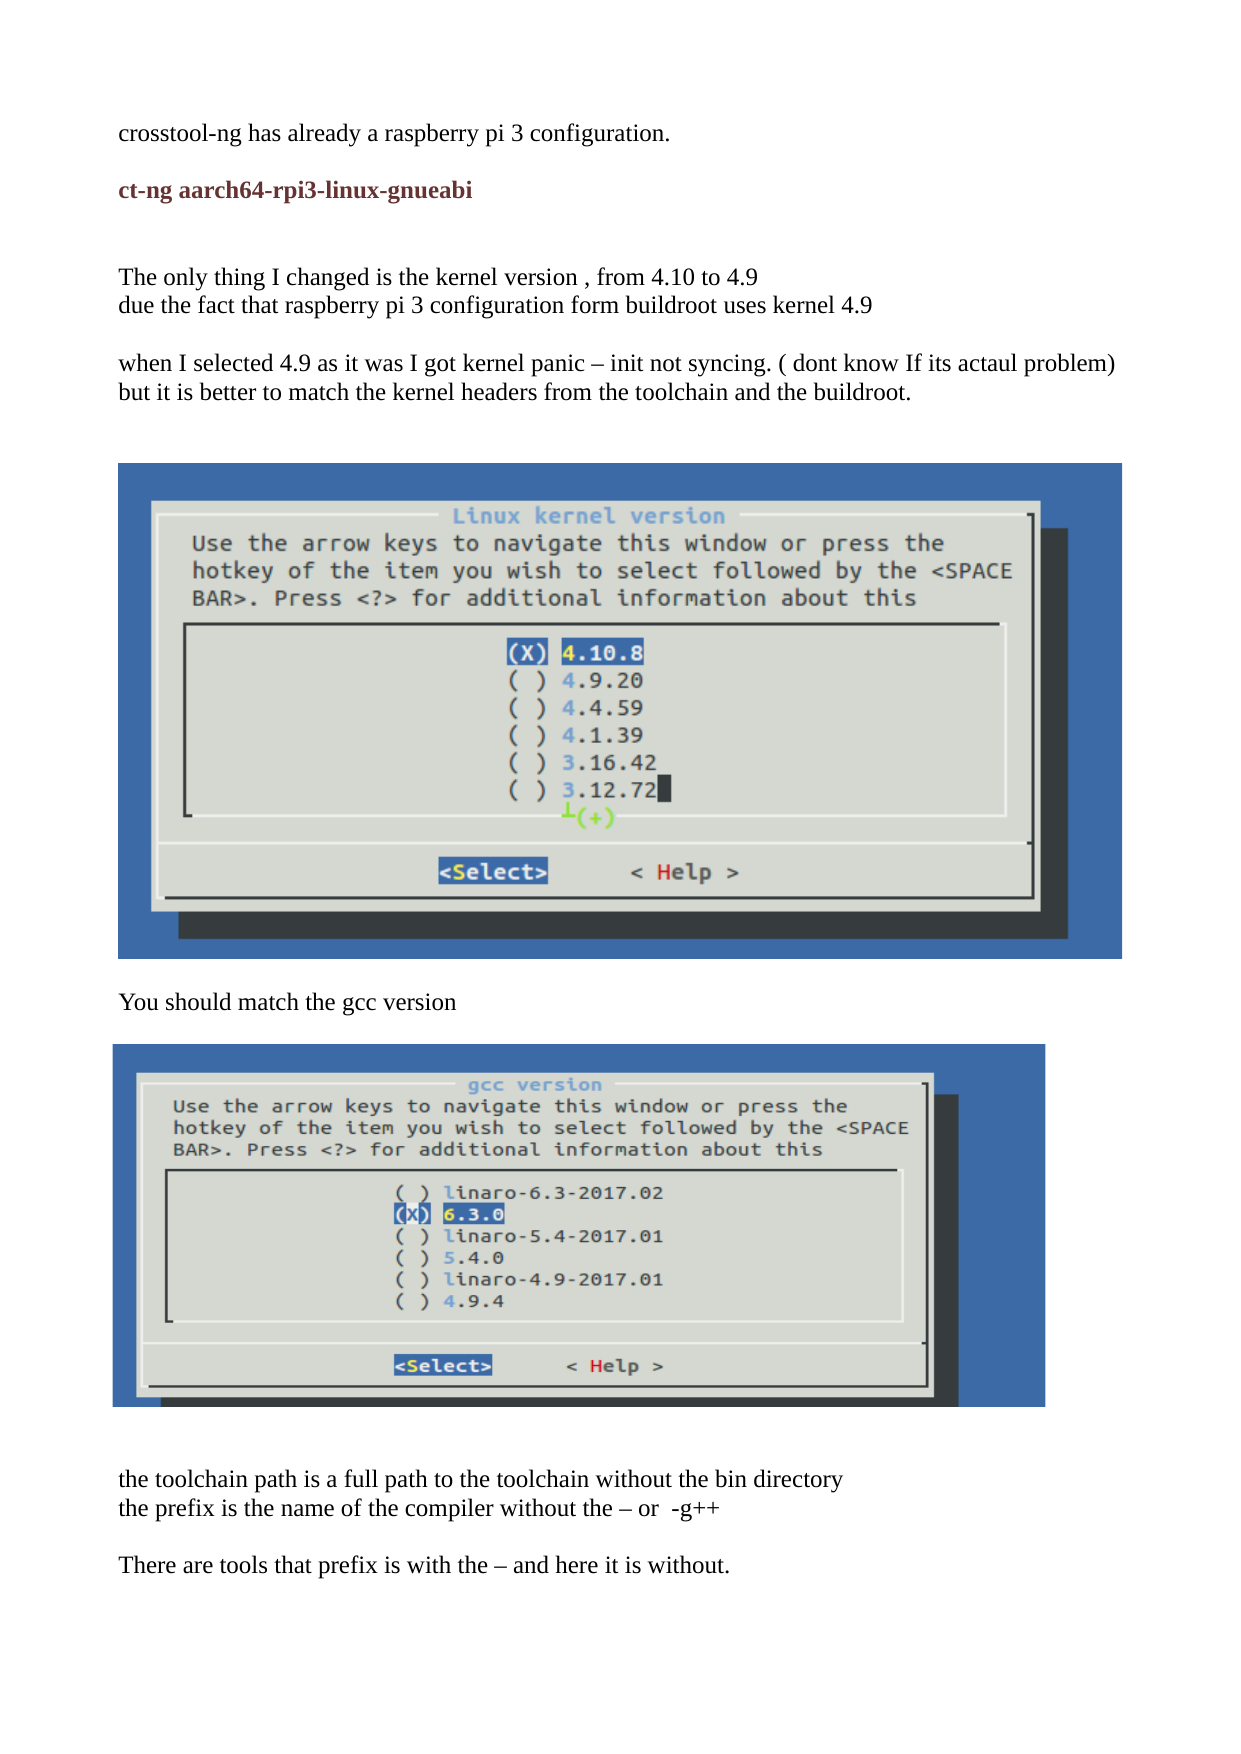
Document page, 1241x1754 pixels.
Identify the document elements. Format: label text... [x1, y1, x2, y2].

text You should match the gcc version [118, 987, 1122, 1016]
text the toolchain path is a full path to the toolchain without the bin directory [118, 1464, 1122, 1493]
picture [118, 463, 1123, 959]
text the prefix is the name of the compiler without the – or -g++ [118, 1493, 1122, 1522]
text ct-ng aarch64-rpi3-linux-gnueabi [118, 176, 1122, 204]
text but it is better to match the kernel headers from the toolchain and the buildroot. [118, 377, 1122, 406]
text The only thing I changed is the kernel version , from 4.10 to 4.9 [118, 262, 1122, 291]
text crosstool-ng has already a raspberry pi 3 configuration. [118, 118, 1122, 147]
text There are tools that prefix is with the – and here it is without. [118, 1550, 1122, 1579]
picture [112, 1044, 1046, 1407]
text due the fact that raspberry pi 3 configuration form buildroot uses kernel 4.9 [118, 291, 1122, 319]
text when I selected 4.9 as it was I got kernel panic – init not syncing. ( dont know If its actaul problem) [118, 348, 1122, 377]
